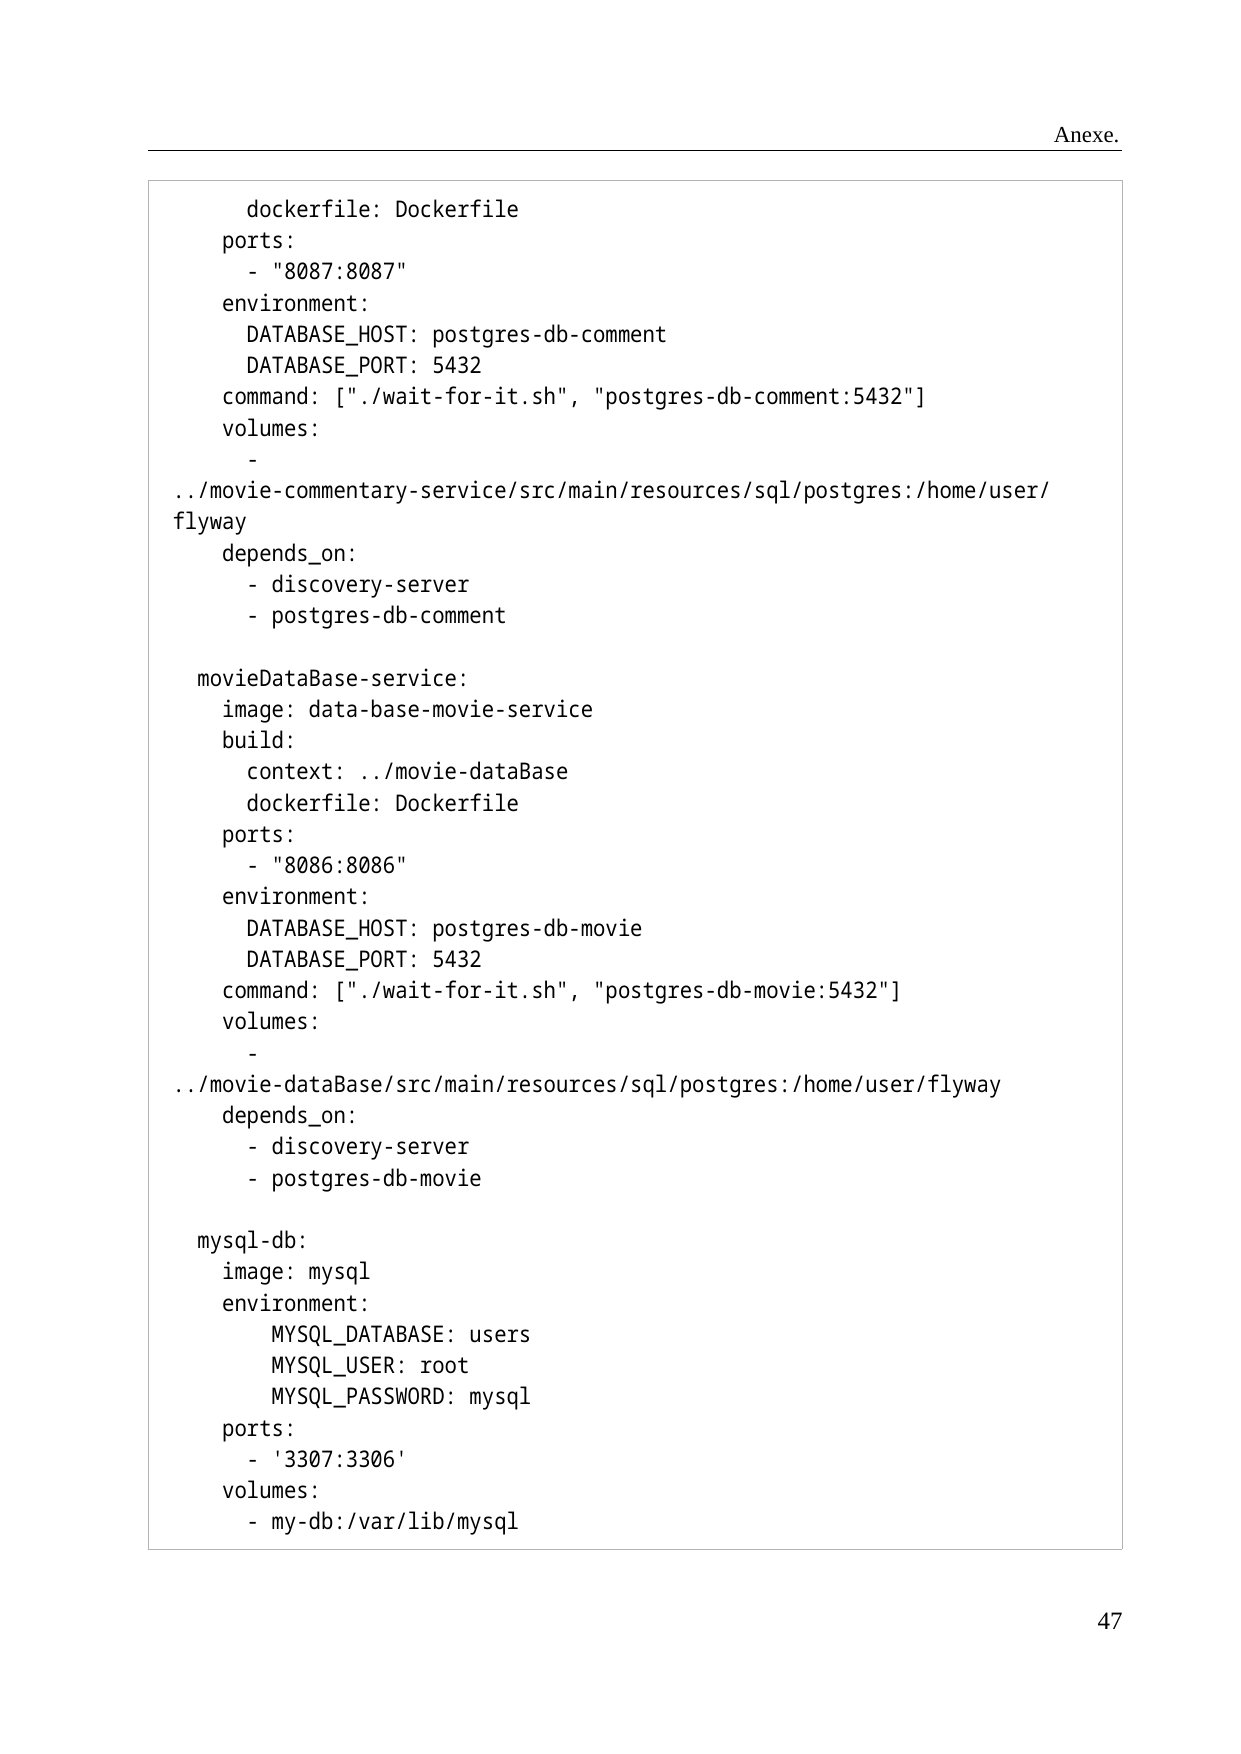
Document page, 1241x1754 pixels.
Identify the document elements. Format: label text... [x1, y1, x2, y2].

text MYSQL_PASSWORD: mysql [149, 1368, 1122, 1399]
text command: ["./wait-for-it.sh", "postgres-db-movie:5432"] [149, 961, 1122, 993]
text - postgres-db-movie [149, 1149, 1122, 1193]
text - ../movie-dataBase/src/main/resources/sql/postgres:/home/user/flyway [149, 1024, 1122, 1086]
text image: mysql [149, 1243, 1122, 1274]
text DATABASE_PORT: 5432 [149, 930, 1122, 961]
text depends_on: [149, 524, 1122, 555]
text ports: [149, 211, 1122, 243]
text image: data-base-movie-service [149, 680, 1122, 711]
text MYSQL_DATABASE: users [149, 1305, 1122, 1336]
text ports: [149, 1399, 1122, 1430]
text environment: [149, 1274, 1122, 1305]
text dockerfile: Dockerfile [149, 774, 1122, 805]
text depends_on: [149, 1086, 1122, 1118]
text environment: [149, 274, 1122, 305]
text - discovery-server [149, 555, 1122, 586]
text - ../movie-commentary-service/src/main/resources/sql/postgres:/home/user/flyway [149, 430, 1122, 524]
text - discovery-server [149, 1118, 1122, 1149]
text build: [149, 711, 1122, 743]
text DATABASE_PORT: 5432 [149, 336, 1122, 368]
text - "8086:8086" [149, 836, 1122, 868]
text movieDataBase-service: [149, 649, 1122, 680]
text dockerfile: Dockerfile [149, 181, 1122, 211]
text MYSQL_USER: root [149, 1336, 1122, 1368]
text context: ../movie-dataBase [149, 743, 1122, 774]
text - postgres-db-comment [149, 586, 1122, 630]
text environment: [149, 868, 1122, 899]
text - '3307:3306' [149, 1430, 1122, 1461]
text DATABASE_HOST: postgres-db-movie [149, 899, 1122, 930]
text - "8087:8087" [149, 243, 1122, 274]
text mysql-db: [149, 1211, 1122, 1243]
text command: ["./wait-for-it.sh", "postgres-db-comment:5432"] [149, 368, 1122, 399]
text DATABASE_HOST: postgres-db-comment [149, 305, 1122, 336]
text volumes: [149, 399, 1122, 430]
text - my-db:/var/lib/mysql [149, 1493, 1122, 1549]
text volumes: [149, 993, 1122, 1024]
text ports: [149, 805, 1122, 836]
text volumes: [149, 1461, 1122, 1493]
